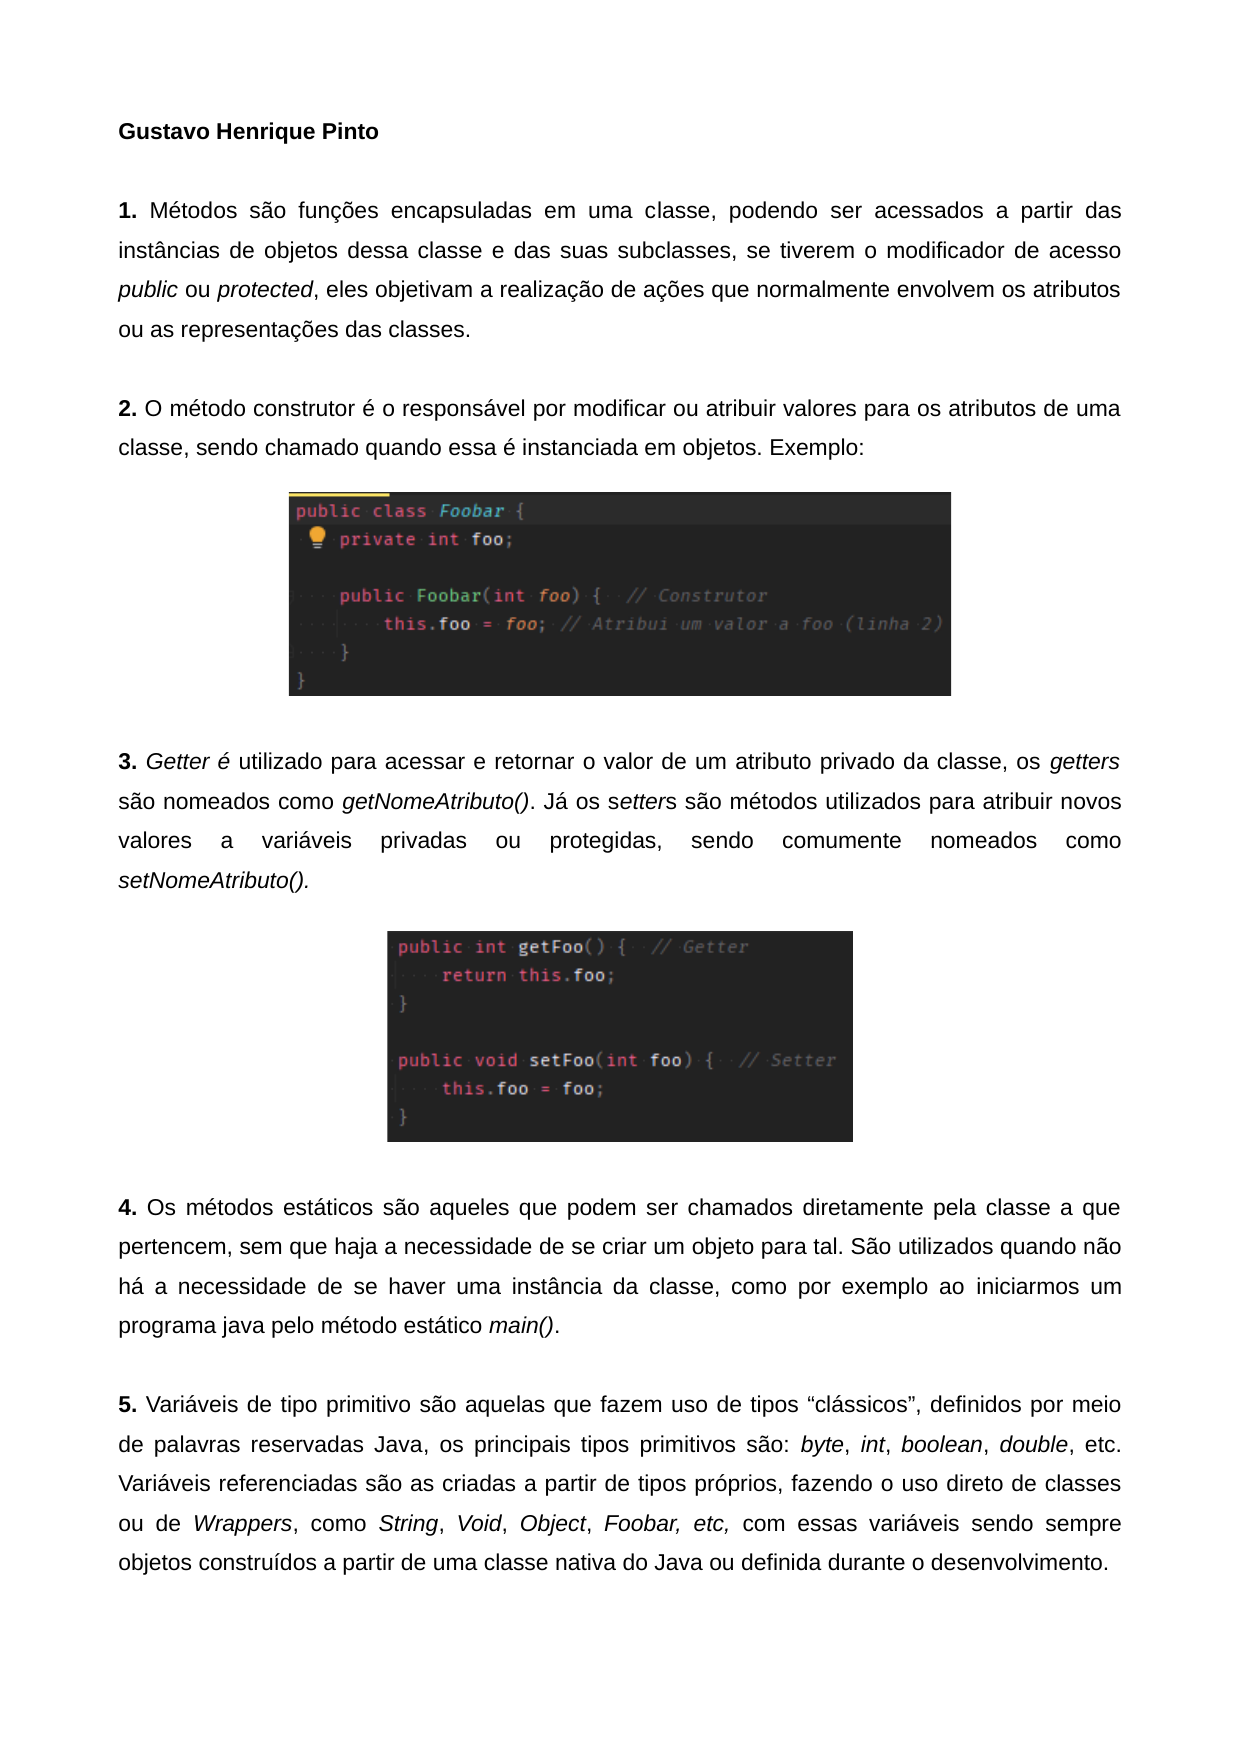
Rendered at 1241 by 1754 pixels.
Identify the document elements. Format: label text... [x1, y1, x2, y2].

text 1. Métodos são funções encapsuladas em uma classe, podendo ser acessados a partir das instâncias de objetos dessa classe e das suas subclasses, se tiverem o modificador de acesso public ou protected, eles objetivam a realização de ações que normalmente envolvem os atributos ou as representações das classes. [118, 197, 1122, 342]
text Gustavo Henrique Pinto [118, 118, 1122, 144]
picture [387, 931, 853, 1142]
picture [288, 492, 952, 696]
text 2. O método construtor é o responsável por modificar ou atribuir valores para os atributos de uma classe, sendo chamado quando essa é instanciada em objetos. Exemplo: [118, 394, 1122, 460]
text 4. Os métodos estáticos são aqueles que podem ser chamados diretamente pela classe a que pertencem, sem que haja a necessidade de se criar um objeto para tal. São utilizados quando não há a necessidade de se haver uma instância da classe, como por exemplo ao iniciarmos um programa java pelo método estático main(). [118, 1194, 1122, 1338]
text 5. Variáveis de tipo primitivo são aquelas que fazem uso de tipos “clássicos”, definidos por meio de palavras reservadas Java, os principais tipos primitivos são: byte, int, boolean, double, etc. Variáveis referenciadas são as criadas a partir de tipos próprios, fazendo o uso direto de classes ou de Wrappers, como String, Void, Object, Foobar, etc, com essas variáveis sendo sempre objetos construídos a partir de uma classe nativa do Java ou definida durante o desenvolvimento. [118, 1391, 1122, 1575]
text 3. Getter é utilizado para acessar e retornar o valor de um atributo privado da classe, os getters são nomeados como getNomeAtributo(). Já os setters são métodos utilizados para atribuir novos valores a variáveis privadas ou protegidas, sendo comumente nomeados como setNomeAtributo(). [118, 748, 1122, 893]
